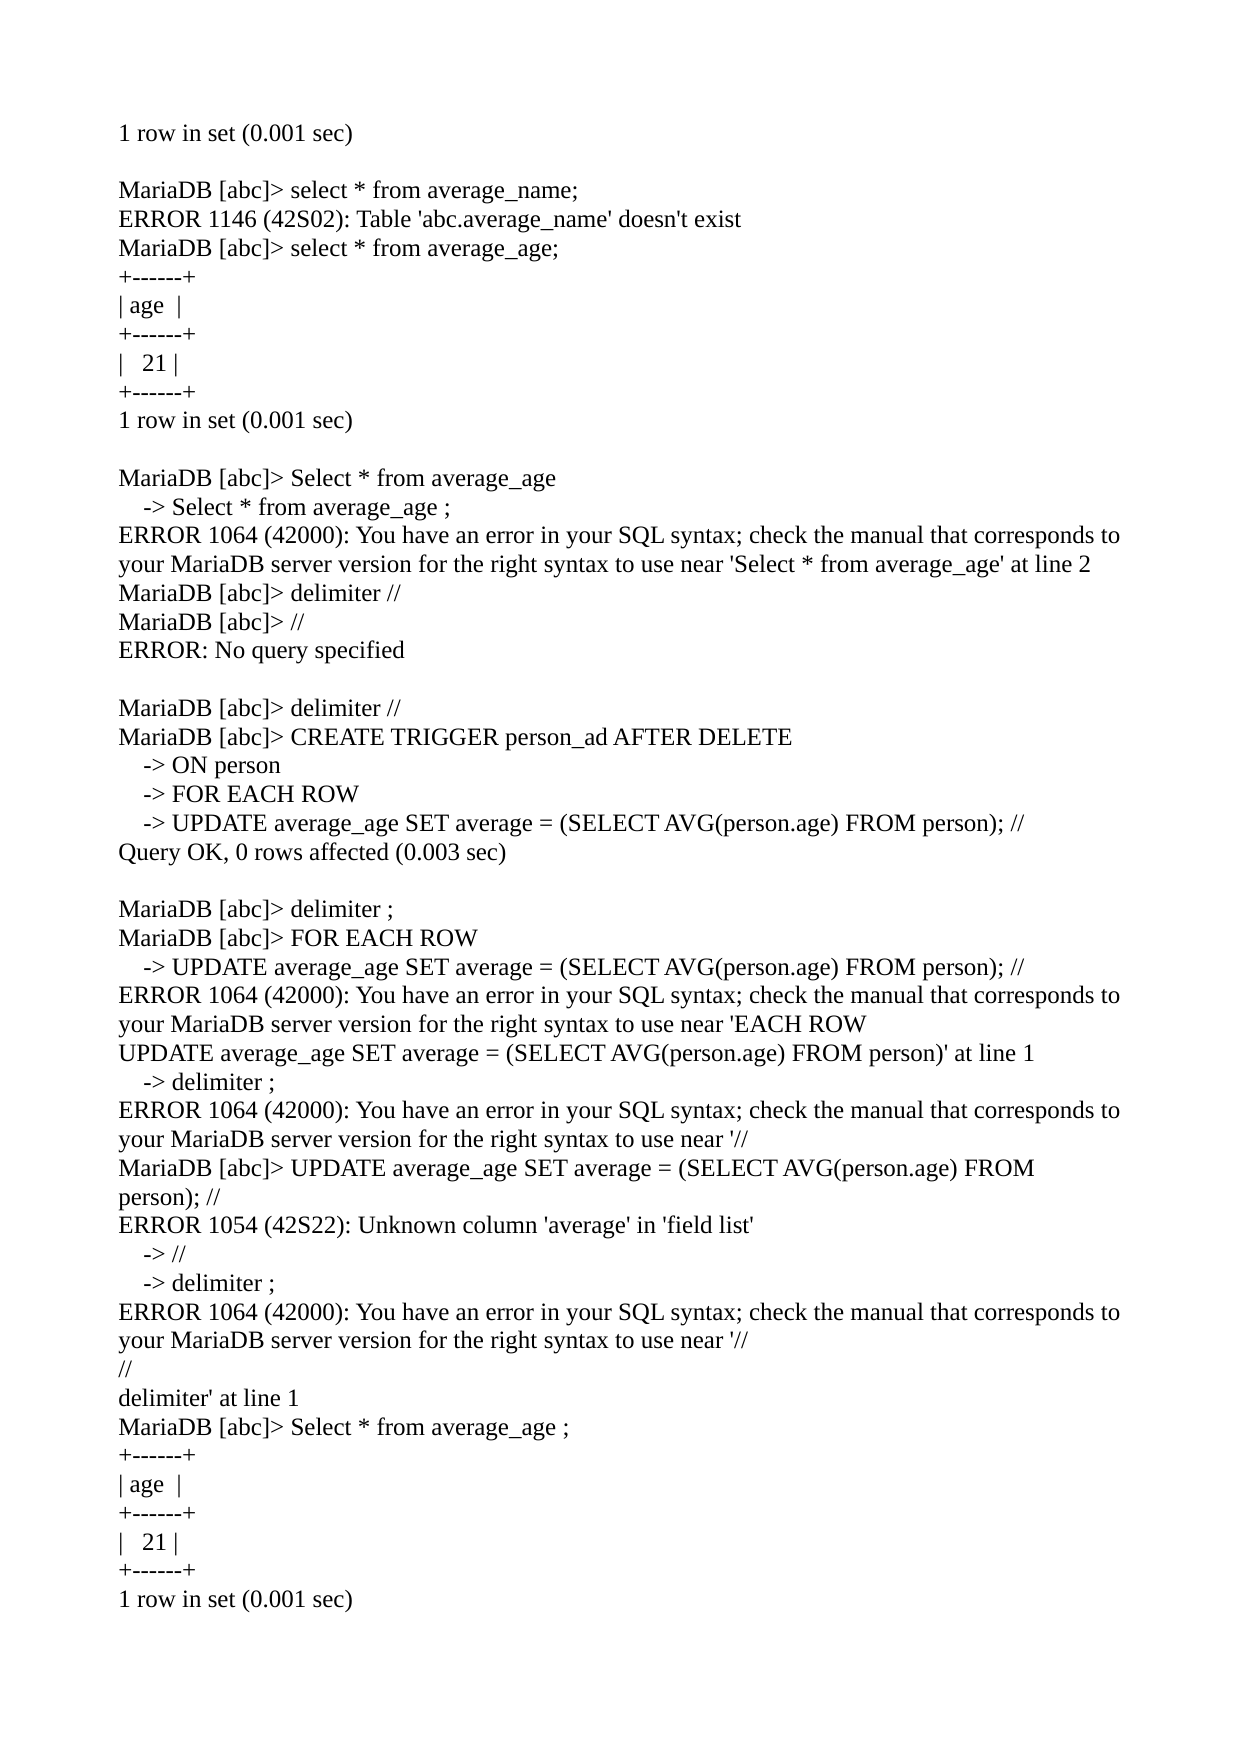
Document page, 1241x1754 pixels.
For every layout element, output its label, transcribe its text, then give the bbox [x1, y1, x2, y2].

text ERROR 1064 (42000): You have an error in your SQL syntax; check the manual that corresponds to your MariaDB server version for the right syntax to use near '// [118, 1096, 1122, 1153]
text +------+ [118, 319, 1122, 348]
text ERROR 1064 (42000): You have an error in your SQL syntax; check the manual that corresponds to your MariaDB server version for the right syntax to use near 'EACH ROW [118, 981, 1122, 1038]
text -> UPDATE average_age SET average = (SELECT AVG(person.age) FROM person); // [118, 952, 1122, 981]
text | 21 | [118, 1527, 1122, 1556]
text +------+ [118, 377, 1122, 406]
text ERROR 1146 (42S02): Table 'abc.average_name' doesn't exist [118, 204, 1122, 233]
text +------+ [118, 1498, 1122, 1527]
text -> UPDATE average_age SET average = (SELECT AVG(person.age) FROM person); // [118, 808, 1122, 837]
text MariaDB [abc]> select * from average_age; [118, 233, 1122, 262]
text ERROR 1064 (42000): You have an error in your SQL syntax; check the manual that corresponds to your MariaDB server version for the right syntax to use near '// [118, 1297, 1122, 1354]
text -> ON person [118, 751, 1122, 779]
text -> Select * from average_age ; [118, 492, 1122, 521]
text +------+ [118, 262, 1122, 291]
text MariaDB [abc]> Select * from average_age ; [118, 1412, 1122, 1441]
text MariaDB [abc]> delimiter // [118, 693, 1122, 722]
text -> delimiter ; [118, 1067, 1122, 1096]
text MariaDB [abc]> UPDATE average_age SET average = (SELECT AVG(person.age) FROM person); // [118, 1153, 1122, 1211]
text // [118, 1354, 1122, 1383]
text MariaDB [abc]> delimiter ; [118, 894, 1122, 923]
text MariaDB [abc]> FOR EACH ROW [118, 923, 1122, 952]
text | age | [118, 1469, 1122, 1498]
text MariaDB [abc]> CREATE TRIGGER person_ad AFTER DELETE [118, 722, 1122, 751]
text 1 row in set (0.001 sec) [118, 118, 1122, 147]
text | age | [118, 291, 1122, 319]
text -> // [118, 1239, 1122, 1268]
text +------+ [118, 1556, 1122, 1584]
text -> delimiter ; [118, 1268, 1122, 1297]
text MariaDB [abc]> delimiter // [118, 578, 1122, 607]
text 1 row in set (0.001 sec) [118, 1584, 1122, 1613]
text UPDATE average_age SET average = (SELECT AVG(person.age) FROM person)' at line 1 [118, 1038, 1122, 1067]
text -> FOR EACH ROW [118, 779, 1122, 808]
text MariaDB [abc]> // [118, 607, 1122, 636]
text ERROR 1064 (42000): You have an error in your SQL syntax; check the manual that corresponds to your MariaDB server version for the right syntax to use near 'Select * from average_age' at line 2 [118, 521, 1122, 578]
text delimiter' at line 1 [118, 1383, 1122, 1412]
text MariaDB [abc]> Select * from average_age [118, 463, 1122, 492]
text | 21 | [118, 348, 1122, 377]
text Query OK, 0 rows affected (0.003 sec) [118, 837, 1122, 866]
text ERROR 1054 (42S22): Unknown column 'average' in 'field list' [118, 1211, 1122, 1239]
text 1 row in set (0.001 sec) [118, 406, 1122, 434]
text MariaDB [abc]> select * from average_name; [118, 176, 1122, 204]
text ERROR: No query specified [118, 636, 1122, 664]
text +------+ [118, 1441, 1122, 1469]
